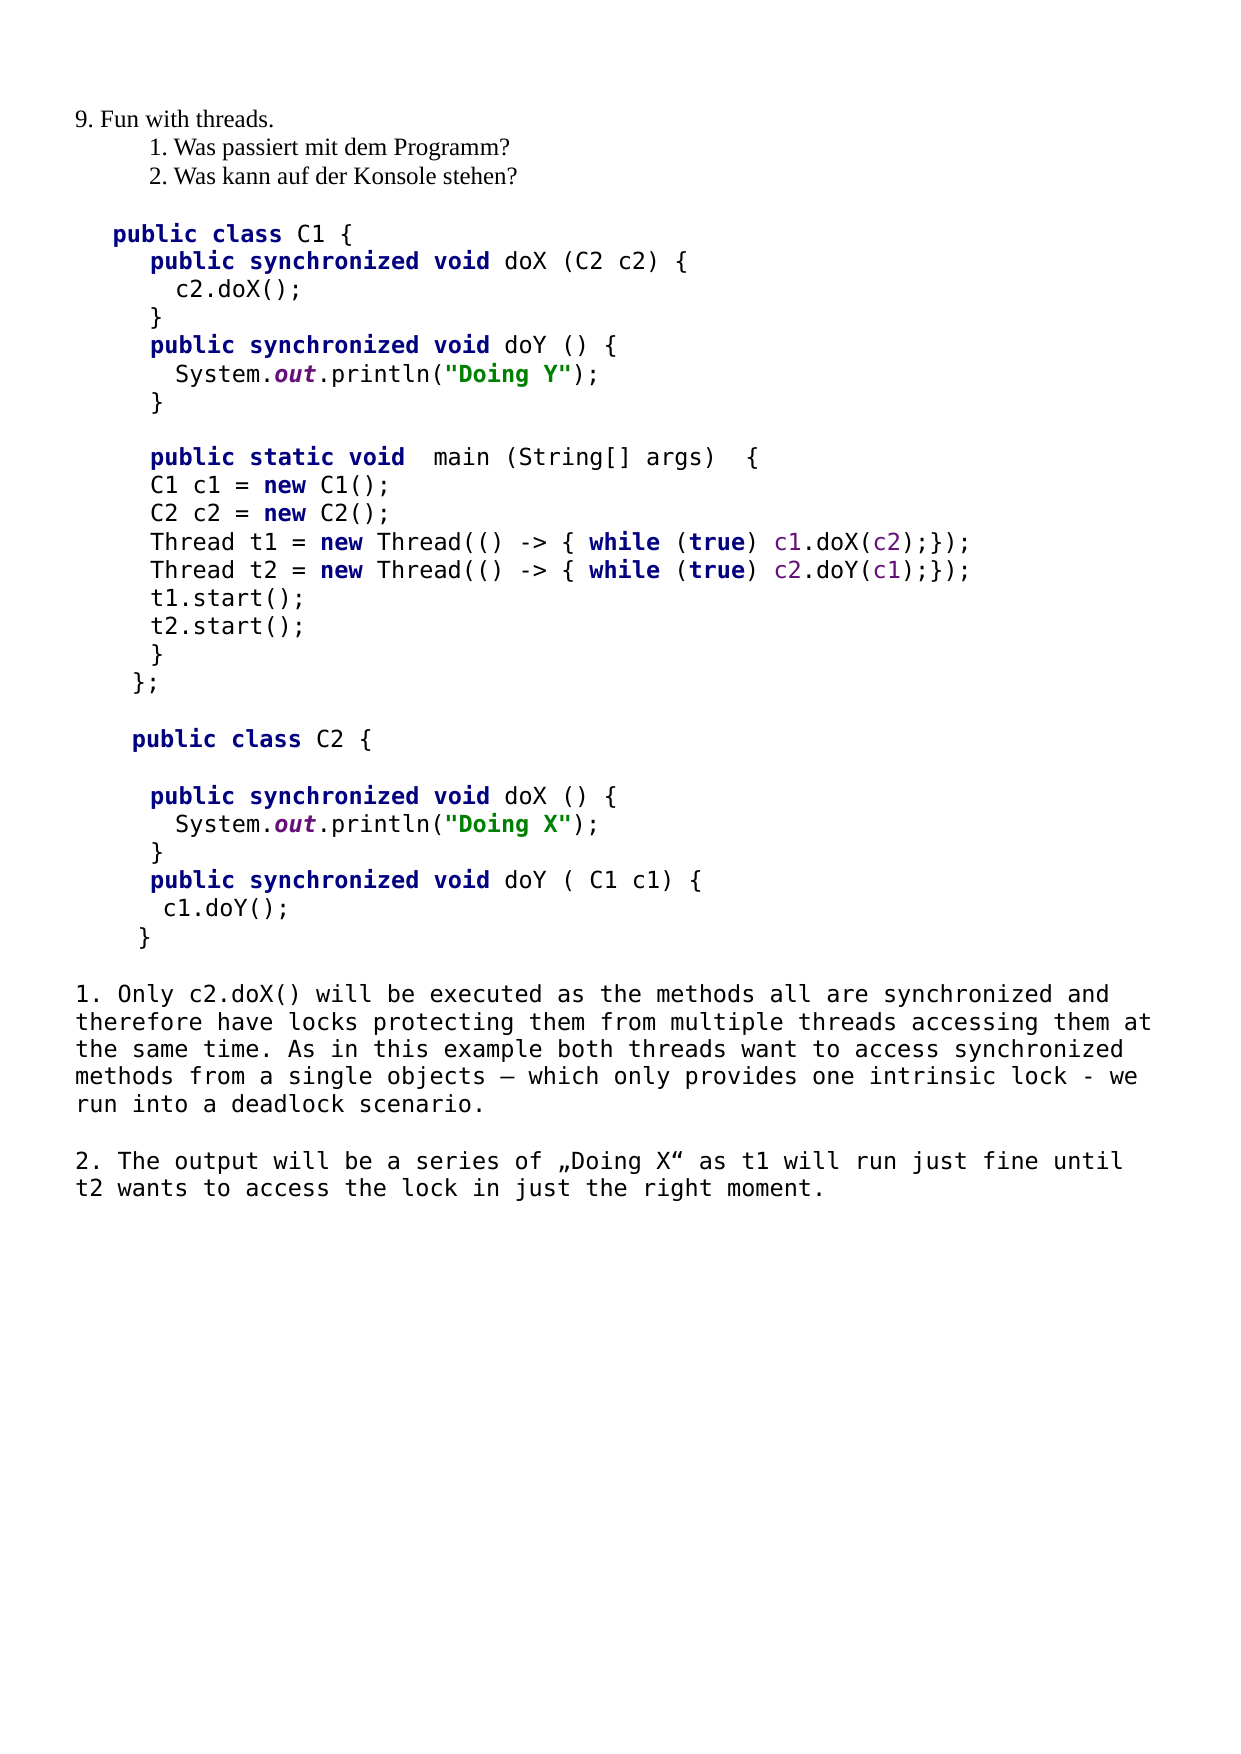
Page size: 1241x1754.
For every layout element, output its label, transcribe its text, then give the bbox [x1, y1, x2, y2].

text System.out.println("Doing Y"); [75, 360, 1166, 388]
text public synchronized void doY () { [75, 332, 1166, 360]
text } [75, 388, 1166, 416]
text public synchronized void doX () { [75, 782, 1166, 811]
text public class C2 { [75, 726, 1166, 753]
text } [75, 923, 1166, 951]
text Thread t2 = new Thread(() -> { while (true) c2.doY(c1);}); [75, 556, 1166, 584]
text } [75, 641, 1166, 669]
text 9. Fun with threads. [75, 104, 1166, 132]
text 1. Only c2.doX() will be executed as the methods all are synchronized and therefore have locks protecting them from multiple threads accessing them at the same time. As in this example both threads want to access synchronized methods from a single objects – which only provides one intrinsic lock - we run into a deadlock scenario. [75, 981, 1166, 1118]
text C1 c1 = new C1(); [75, 472, 1166, 500]
text 2. Was kann auf der Konsole stehen? [75, 161, 1166, 190]
text C2 c2 = new C2(); [75, 500, 1166, 528]
text t2.start(); [75, 612, 1166, 641]
text t1.start(); [75, 584, 1166, 612]
text 2. The output will be a series of „Doing X“ as t1 will run just fine until t2 wants to access the lock in just the right moment. [75, 1147, 1166, 1202]
text 1. Was passiert mit dem Programm? [75, 132, 1166, 161]
text Thread t1 = new Thread(() -> { while (true) c1.doX(c2);}); [75, 528, 1166, 556]
text } [75, 304, 1166, 332]
text public synchronized void doX (C2 c2) { [75, 248, 1166, 276]
text }; [75, 669, 1166, 696]
text } [75, 839, 1166, 867]
text c1.doY(); [75, 895, 1166, 923]
text public synchronized void doY ( C1 c1) { [75, 867, 1166, 895]
text public class C1 { [75, 219, 1166, 248]
text c2.doX(); [75, 276, 1166, 304]
text System.out.println("Doing X"); [75, 811, 1166, 839]
text public static void main (String[] args) { [75, 444, 1166, 472]
